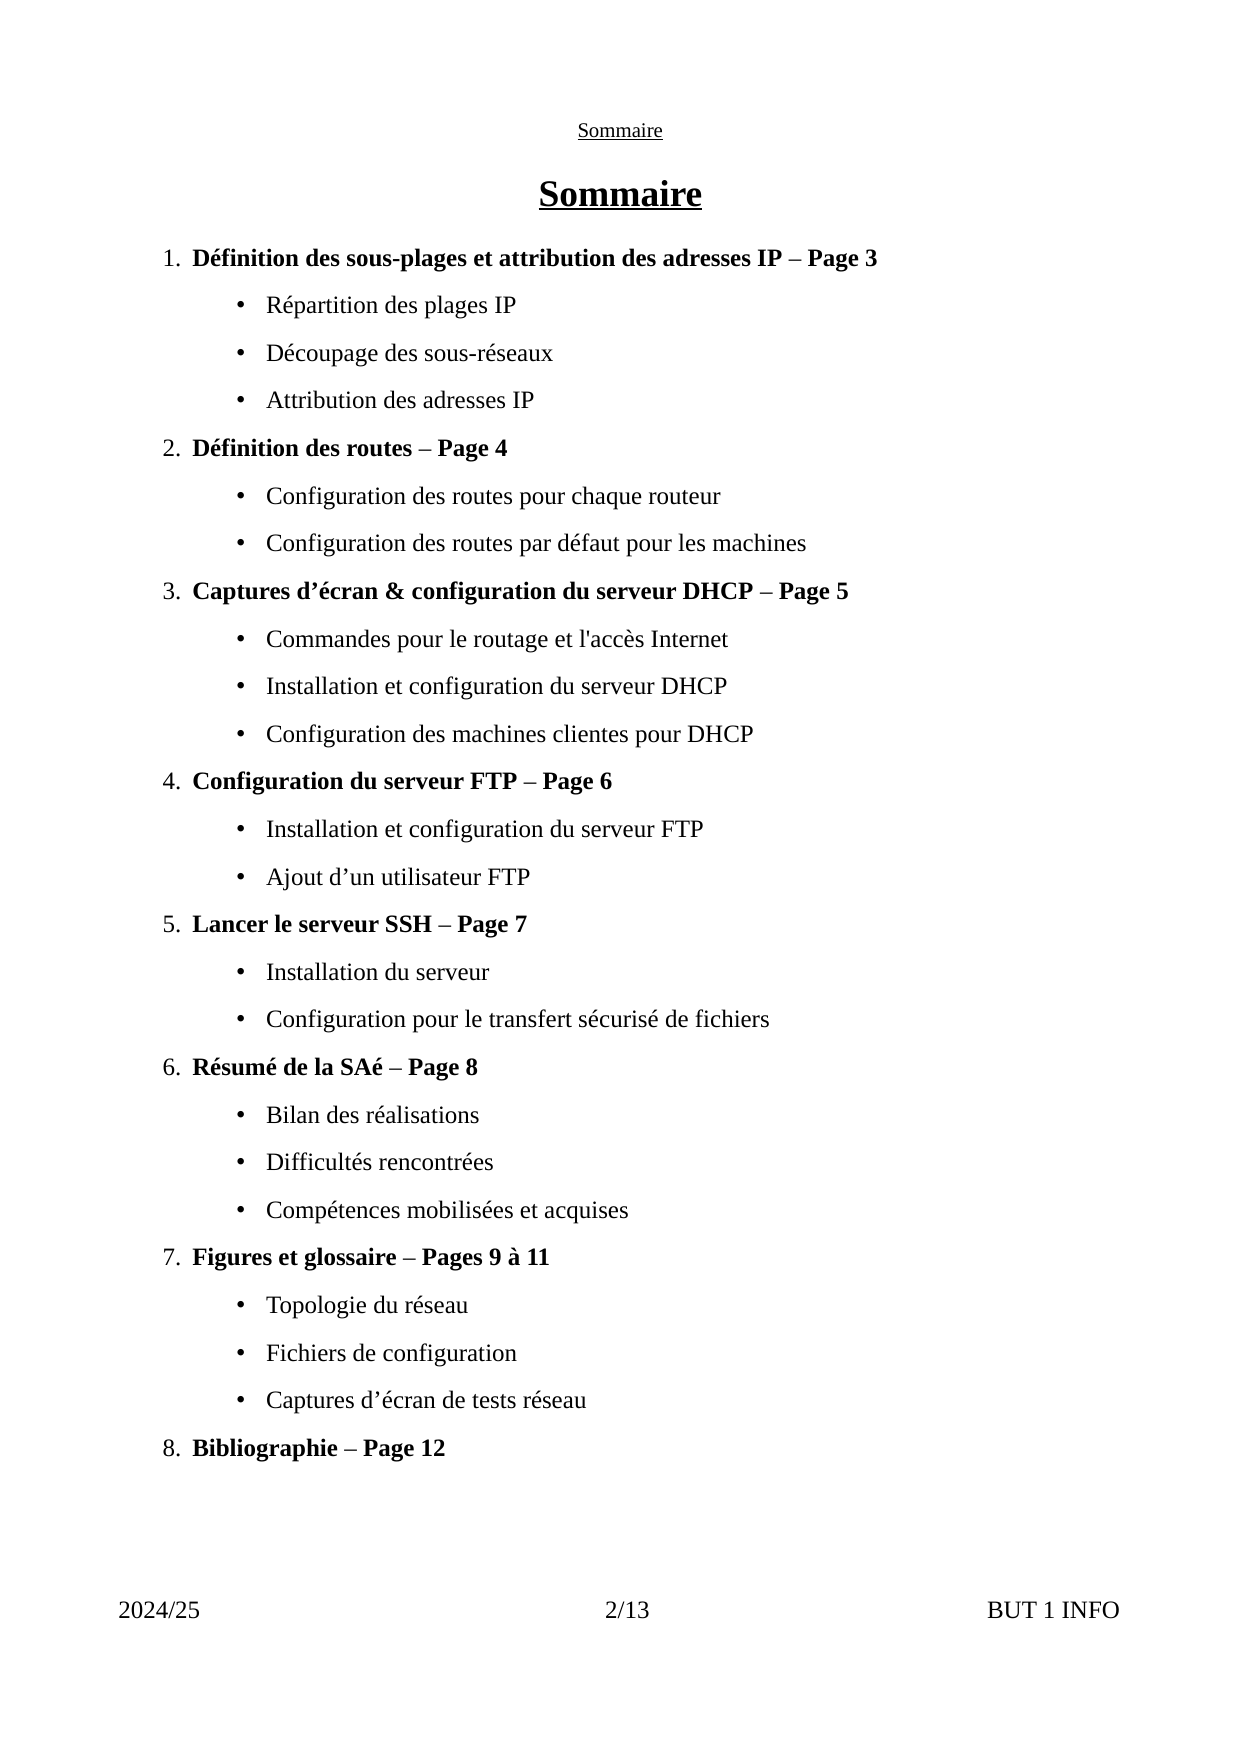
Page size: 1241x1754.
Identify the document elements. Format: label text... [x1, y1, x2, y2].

list Compétences mobilisées et acquises [236, 1195, 1122, 1224]
list Bilan des réalisations [236, 1100, 1122, 1128]
list Installation du serveur [236, 957, 1122, 986]
list Résumé de la SAé – Page 8 [162, 1052, 1122, 1081]
list Installation et configuration du serveur FTP [236, 814, 1122, 843]
list Commandes pour le routage et l'accès Internet [236, 624, 1122, 652]
text 2024/25 2/13 BUT 1 INFO [118, 1596, 1122, 1624]
list Configuration du serveur FTP – Page 6 [162, 766, 1122, 795]
list Captures d’écran & configuration du serveur DHCP – Page 5 [162, 576, 1122, 605]
text Sommaire [118, 118, 1122, 142]
list Bibliographie – Page 12 [162, 1433, 1122, 1462]
list Découpage des sous-réseaux [236, 338, 1122, 367]
list Configuration des routes pour chaque routeur [236, 481, 1122, 509]
list Configuration pour le transfert sécurisé de fichiers [236, 1004, 1122, 1033]
list Installation et configuration du serveur DHCP [236, 671, 1122, 700]
list Ajout d’un utilisateur FTP [236, 862, 1122, 890]
list Fichiers de configuration [236, 1338, 1122, 1366]
list Attribution des adresses IP [236, 386, 1122, 414]
list Définition des routes – Page 4 [162, 433, 1122, 462]
list Lancer le serveur SSH – Page 7 [162, 909, 1122, 938]
list Configuration des machines clientes pour DHCP [236, 719, 1122, 748]
list Définition des sous-plages et attribution des adresses IP – Page 3 [162, 243, 1122, 272]
list Répartition des plages IP [236, 290, 1122, 319]
list Difficultés rencontrées [236, 1147, 1122, 1176]
list Configuration des routes par défaut pour les machines [236, 528, 1122, 557]
list Figures et glossaire – Pages 9 à 11 [162, 1242, 1122, 1271]
list Topologie du réseau [236, 1290, 1122, 1319]
text Sommaire [118, 171, 1122, 214]
list Captures d’écran de tests réseau [236, 1385, 1122, 1414]
